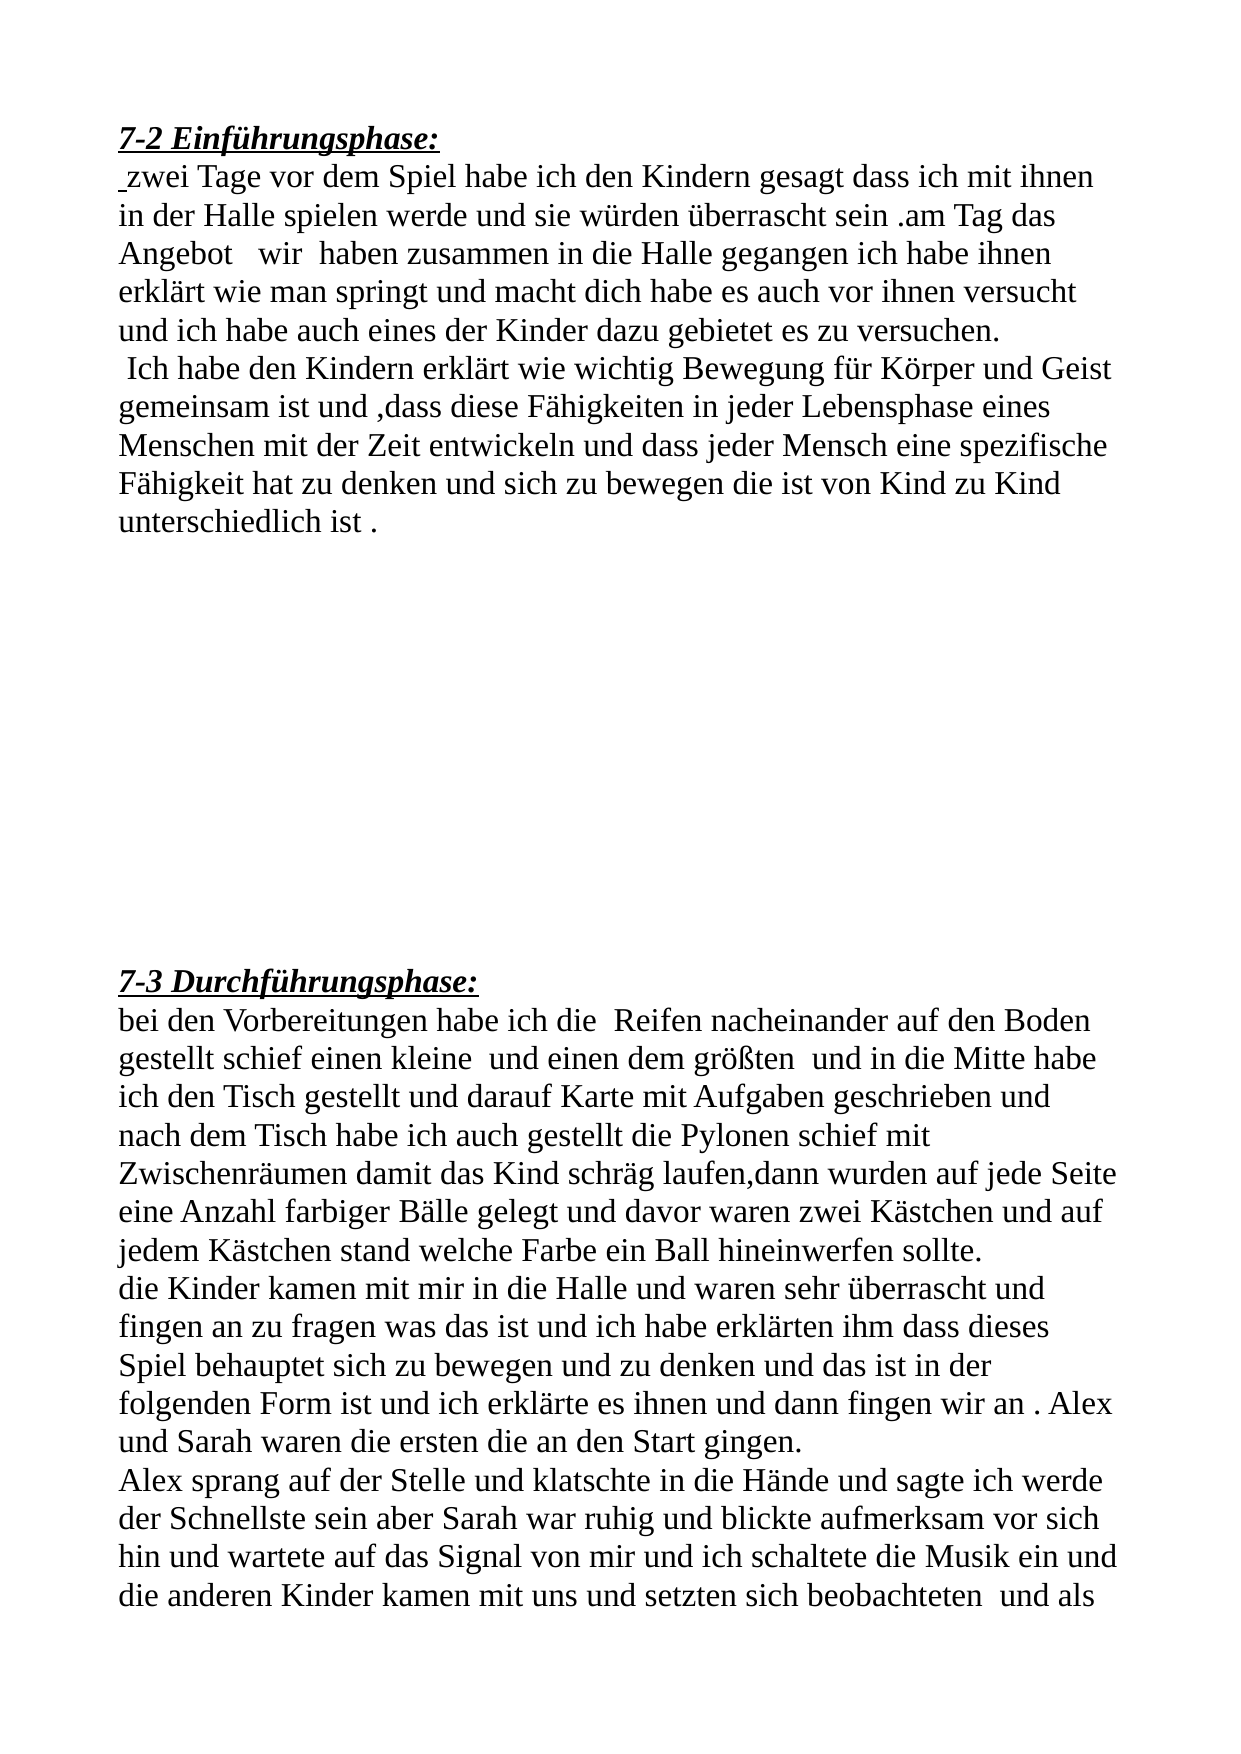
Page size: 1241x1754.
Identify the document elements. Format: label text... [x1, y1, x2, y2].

text bei den Vorbereitungen habe ich die Reifen nacheinander auf den Boden gestellt schief einen kleine und einen dem größten und in die Mitte habe ich den Tisch gestellt und darauf Karte mit Aufgaben geschrieben und nach dem Tisch habe ich auch gestellt die Pylonen schief mit Zwischenräumen damit das Kind schräg laufen,dann wurden auf jede Seite eine Anzahl farbiger Bälle gelegt und davor waren zwei Kästchen und auf jedem Kästchen stand welche Farbe ein Ball hineinwerfen sollte. [118, 1000, 1122, 1268]
text Ich habe den Kindern erklärt wie wichtig Bewegung für Körper und Geist gemeinsam ist und ,dass diese Fähigkeiten in jeder Lebensphase eines Menschen mit der Zeit entwickeln und dass jeder Mensch eine spezifische Fähigkeit hat zu denken und sich zu bewegen die ist von Kind zu Kind unterschiedlich ist . [118, 348, 1122, 540]
text 7-2 Einführungsphase: [118, 118, 1122, 156]
text zwei Tage vor dem Spiel habe ich den Kindern gesagt dass ich mit ihnen in der Halle spielen werde und sie würden überrascht sein .am Tag das Angebot wir haben zusammen in die Halle gegangen ich habe ihnen erklärt wie man springt und macht dich habe es auch vor ihnen versucht und ich habe auch eines der Kinder dazu gebietet es zu versuchen. [118, 156, 1122, 348]
text die Kinder kamen mit mir in die Halle und waren sehr überrascht und fingen an zu fragen was das ist und ich habe erklärten ihm dass dieses Spiel behauptet sich zu bewegen und zu denken und das ist in der folgenden Form ist und ich erklärte es ihnen und dann fingen wir an . Alex und Sarah waren die ersten die an den Start gingen. [118, 1268, 1122, 1460]
text 7-3 Durchführungsphase: [118, 961, 1122, 1000]
text Alex sprang auf der Stelle und klatschte in die Hände und sagte ich werde der Schnellste sein aber Sarah war ruhig und blickte aufmerksam vor sich hin und wartete auf das Signal von mir und ich schaltete die Musik ein und die anderen Kinder kamen mit uns und setzten sich beobachteten und als [118, 1460, 1122, 1613]
